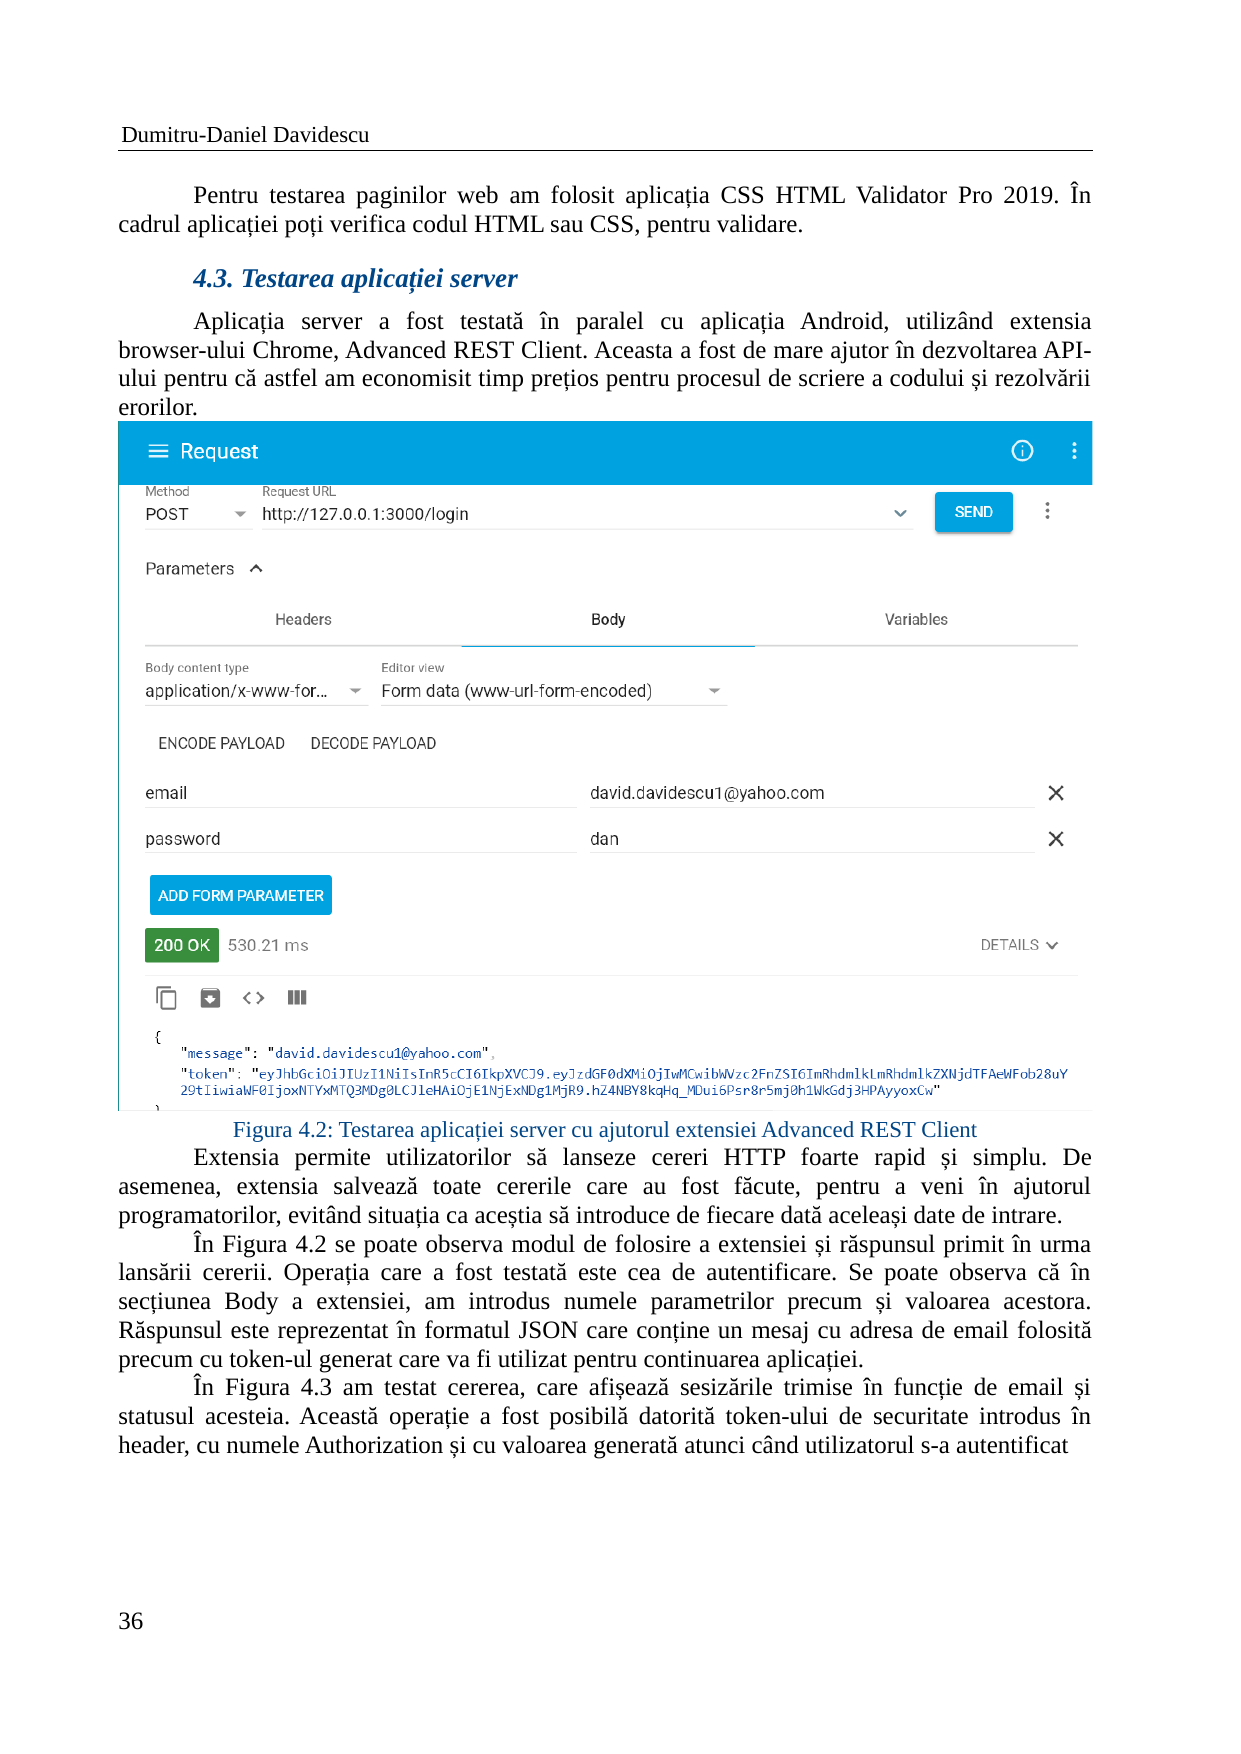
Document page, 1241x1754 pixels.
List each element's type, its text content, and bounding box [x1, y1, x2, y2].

text Extensia permite utilizatorilor să lanseze cereri HTTP foarte rapid și simplu. De asemenea, extensia salvează toate cererile care au fost făcute, pentru a veni în ajutorul programatorilor, evitând situația ca aceștia să introduce de fiecare dată aceleași date de intrare. [118, 1142, 1093, 1229]
text Pentru testarea paginilor web am folosit aplicația CSS HTML Validator Pro 2019. În cadrul aplicației poți verifica codul HTML sau CSS, pentru validare. [118, 180, 1093, 238]
text Figura 4.2: Testarea aplicației server cu ajutorul extensiei Advanced REST Client [118, 1111, 1093, 1142]
text În Figura 4.2 se poate observa modul de folosire a extensiei și răspunsul primit în urma lansării cererii. Operația care a fost testată este cea de autentificare. Se poate observa că în secțiunea Body a extensiei, am introdus numele parametrilor precum și valoarea acestora. Răspunsul este reprezentat în formatul JSON care conține un mesaj cu adresa de email folosită precum cu token-ul generat care va fi utilizat pentru continuarea aplicației. [118, 1229, 1093, 1372]
text Aplicația server a fost testată în paralel cu aplicația Android, utilizând extensia browser-ului Chrome, Advanced REST Client. Aceasta a fost de mare ajutor în dezvoltarea API-ului pentru că astfel am economisit timp prețios pentru procesul de scriere a codului și rezolvării erorilor. [118, 306, 1093, 421]
text În Figura 4.3 am testat cererea, care afișează sesizările trimise în funcție de email și statusul acesteia. Această operație a fost posibilă datorită token-ului de securitate introdus în header, cu numele Authorization și cu valoarea generată atunci când utilizatorul s-a autentificat [118, 1372, 1093, 1459]
subtitle Testarea aplicației server [193, 262, 1093, 294]
picture [118, 486, 1093, 1111]
